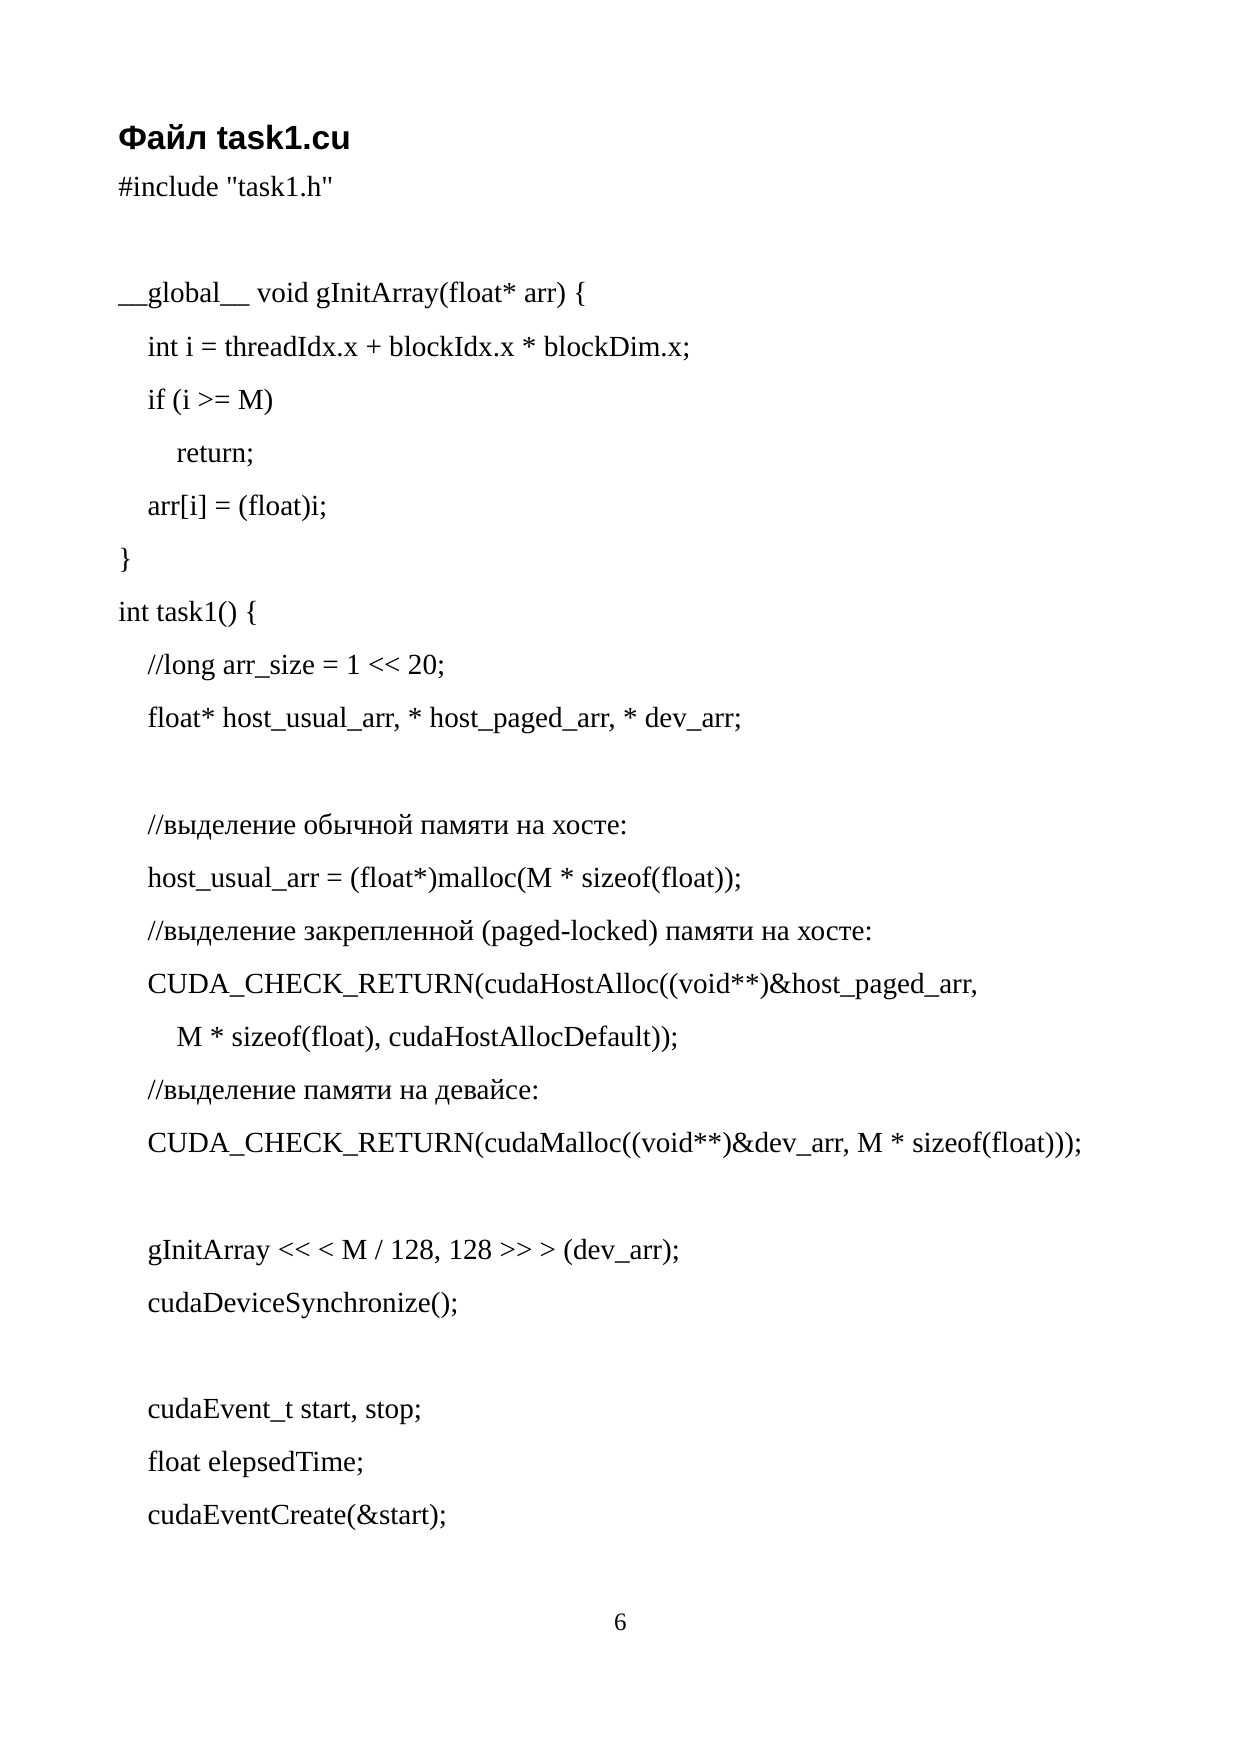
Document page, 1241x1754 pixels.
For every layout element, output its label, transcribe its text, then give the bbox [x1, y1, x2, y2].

text int task1() { [118, 594, 1122, 628]
text #include "task1.h" [118, 169, 1122, 203]
text //выделение обычной памяти на хосте: [118, 807, 1122, 840]
text M * sizeof(float), cudaHostAllocDefault)); [118, 1019, 1122, 1053]
text cudaDeviceSynchronize(); [118, 1285, 1122, 1318]
text CUDA_CHECK_RETURN(cudaMalloc((void**)&dev_arr, M * sizeof(float))); [118, 1126, 1122, 1159]
text return; [118, 435, 1122, 468]
text cudaEvent_t start, stop; [118, 1391, 1122, 1425]
text CUDA_CHECK_RETURN(cudaHostAlloc((void**)&host_paged_arr, [118, 966, 1122, 1000]
text } [118, 541, 1122, 575]
text //выделение памяти на девайсе: [118, 1072, 1122, 1106]
text float elepsedTime; [118, 1444, 1122, 1478]
text int i = threadIdx.x + blockIdx.x * blockDim.x; [118, 329, 1122, 362]
text cudaEventCreate(&start); [118, 1497, 1122, 1531]
text arr[i] = (float)i; [118, 488, 1122, 522]
text if (i >= M) [118, 382, 1122, 415]
text //выделение закрепленной (paged-locked) памяти на хосте: [118, 913, 1122, 947]
text __global__ void gInitArray(float* arr) { [118, 276, 1122, 309]
subtitle Файл task1.cu [118, 118, 1122, 157]
text host_usual_arr = (float*)malloc(M * sizeof(float)); [118, 860, 1122, 893]
text //long arr_size = 1 << 20; [118, 647, 1122, 681]
text float* host_usual_arr, * host_paged_arr, * dev_arr; [118, 701, 1122, 734]
text gInitArray << < M / 128, 128 >> > (dev_arr); [118, 1232, 1122, 1265]
